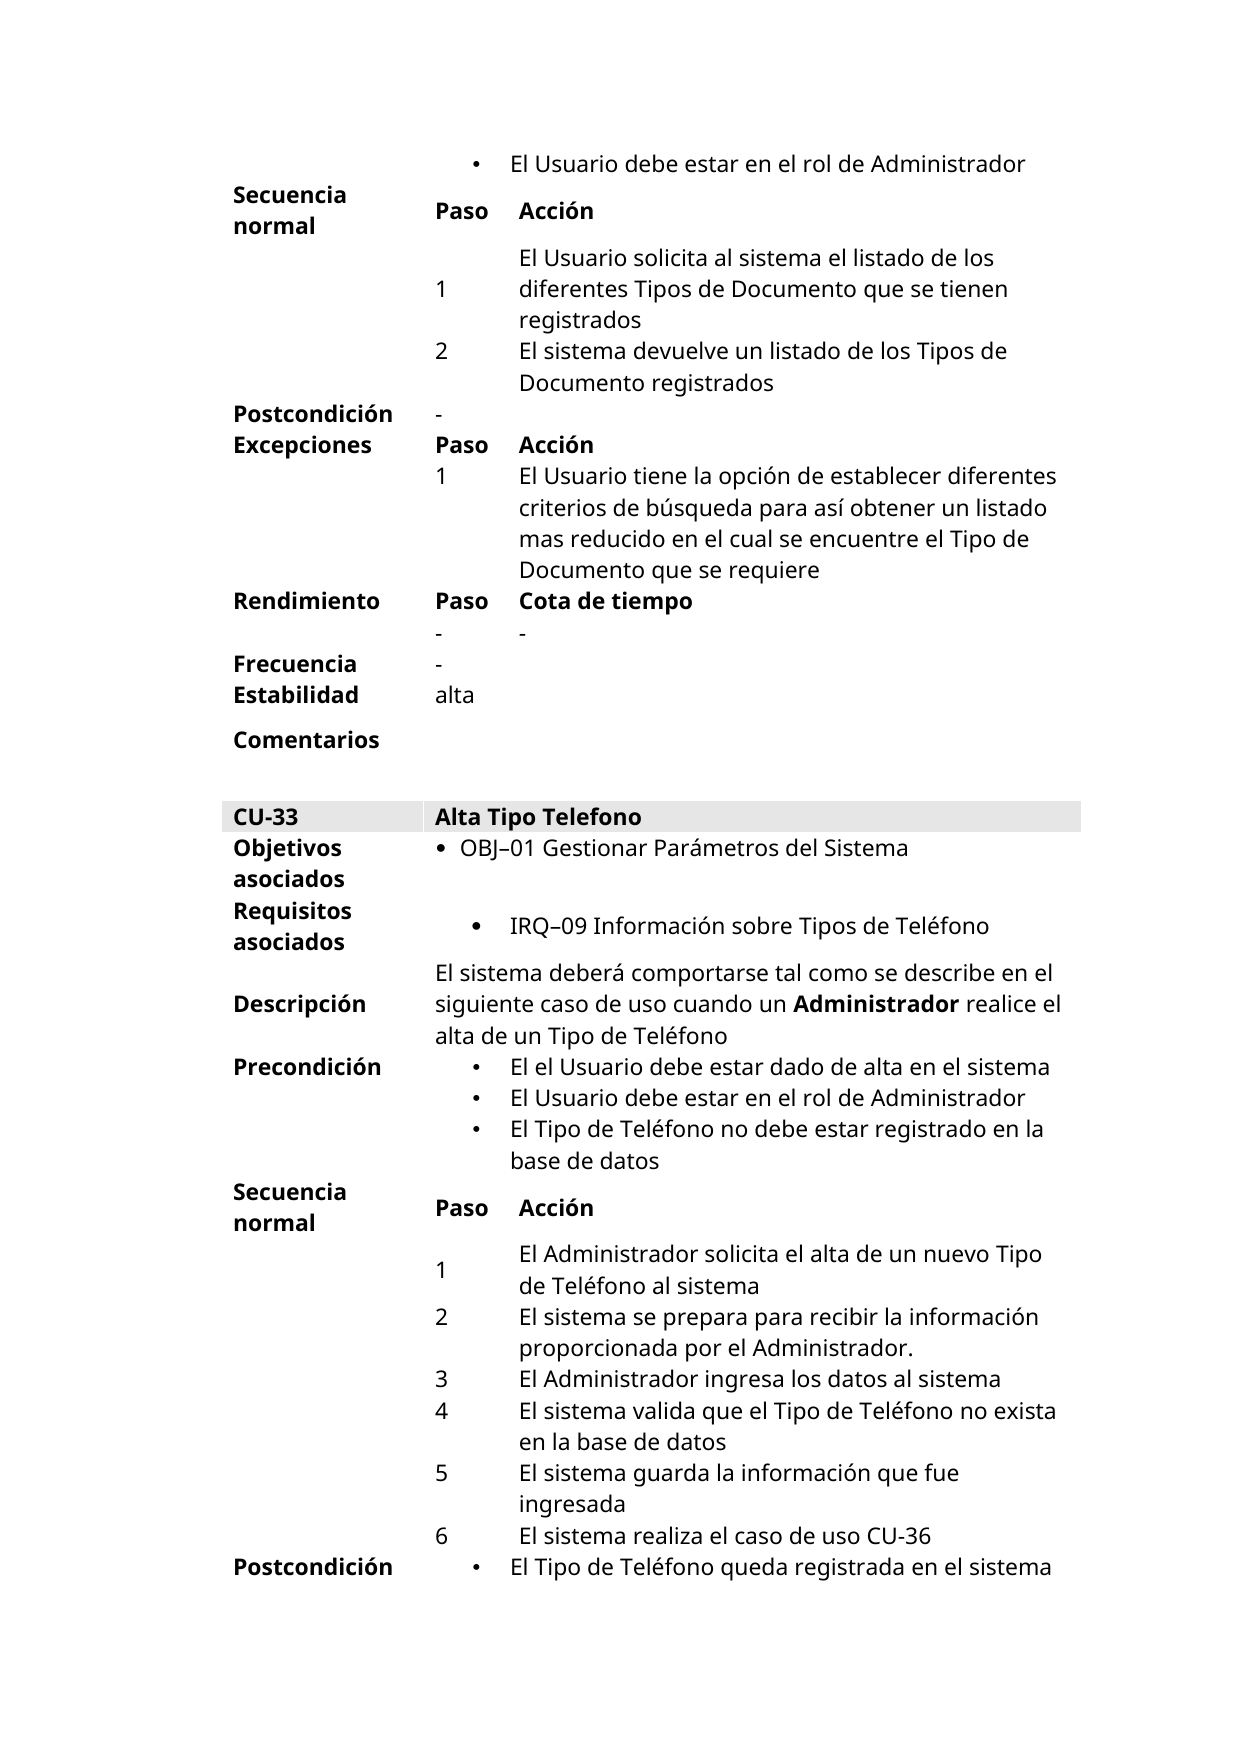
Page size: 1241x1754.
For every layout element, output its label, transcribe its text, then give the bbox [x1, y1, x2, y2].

table_cell Paso [424, 585, 507, 616]
table_cell Postcondición [222, 1551, 423, 1582]
table_cell - [424, 648, 1081, 679]
table_cell El sistema devuelve un listado de los Tipos de Documento registrados [508, 335, 1081, 398]
table_cell [222, 148, 423, 179]
table_cell Excepciones [222, 429, 423, 460]
table_cell 3 [424, 1363, 507, 1394]
table_cell - [424, 616, 507, 648]
table_cell 1 [424, 241, 507, 335]
table_cell alta [424, 679, 1081, 710]
table_cell [222, 1238, 423, 1551]
table_cell Paso [424, 1176, 507, 1238]
table_cell Comentarios [222, 710, 423, 769]
table_cell Secuencia normal [222, 179, 423, 241]
table_cell El sistema se prepara para recibir la información proporcionada por el Administrador. [508, 1301, 1081, 1363]
table_cell 4 [424, 1395, 507, 1457]
table_header CU-33 [222, 801, 423, 832]
table_cell Secuencia normal [222, 1176, 423, 1238]
table_cell Acción [508, 179, 1081, 241]
table_cell Cota de tiempo [508, 585, 1081, 616]
table_cell Precondición [222, 1051, 423, 1176]
table_cell Estabilidad [222, 679, 423, 710]
table_cell El Usuario tiene la opción de establecer diferentes criterios de búsqueda para así obtener un listado mas reducido en el cual se encuentre el Tipo de Documento que se requiere [508, 460, 1081, 585]
table_cell 1 [424, 460, 507, 585]
table_cell 2 [424, 335, 507, 398]
table_cell El Administrador ingresa los datos al sistema [508, 1363, 1081, 1394]
table_cell [222, 241, 423, 398]
table_cell Descripción [222, 957, 423, 1051]
table_cell Postcondición [222, 398, 423, 429]
table_cell [222, 460, 423, 585]
table_cell 6 [424, 1520, 507, 1551]
table_cell Acción [508, 429, 1081, 460]
table_cell 2 [424, 1301, 507, 1363]
table_cell El sistema realiza el caso de uso CU-36 [508, 1520, 1081, 1551]
table_cell El Administrador solicita el alta de un nuevo Tipo de Teléfono al sistema [508, 1238, 1081, 1301]
table_cell OBJ–01 Gestionar Parámetros del Sistema [424, 832, 1081, 894]
table_cell Paso [424, 429, 507, 460]
table_cell - [424, 398, 1081, 429]
table_cell El sistema valida que el Tipo de Teléfono no exista en la base de datos [508, 1395, 1081, 1457]
table_cell El el Usuario debe estar dado de alta en el sistema El Usuario debe estar en el rol de Administrador [424, 148, 1081, 179]
table_cell [222, 616, 423, 648]
table_cell El sistema guarda la información que fue ingresada [508, 1457, 1081, 1519]
table_cell IRQ–09 Información sobre Tipos de Teléfono [424, 895, 1081, 957]
table_cell 1 [424, 1238, 507, 1301]
table_cell 5 [424, 1457, 507, 1519]
table_cell Frecuencia [222, 648, 423, 679]
table_cell Acción [508, 1176, 1081, 1238]
table_cell Paso [424, 179, 507, 241]
table_cell El Usuario solicita al sistema el listado de los diferentes Tipos de Documento que se tienen registrados [508, 241, 1081, 335]
table_cell El sistema deberá comportarse tal como se describe en el siguiente caso de uso cuando un Administrador realice el alta de un Tipo de Teléfono [424, 957, 1081, 1051]
table_header Alta Tipo Telefono [424, 801, 1081, 832]
table_cell Rendimiento [222, 585, 423, 616]
table_cell Objetivos asociados [222, 832, 423, 894]
table_cell [424, 710, 1081, 769]
table_cell El Tipo de Teléfono queda registrada en el sistema [424, 1551, 1081, 1582]
table_cell Requisitos asociados [222, 895, 423, 957]
table_cell - [508, 616, 1081, 648]
table_cell El el Usuario debe estar dado de alta en el sistema El Usuario debe estar en el rol de Administrador El Tipo de Teléfono no debe estar registrado en la base de datos [424, 1051, 1081, 1176]
